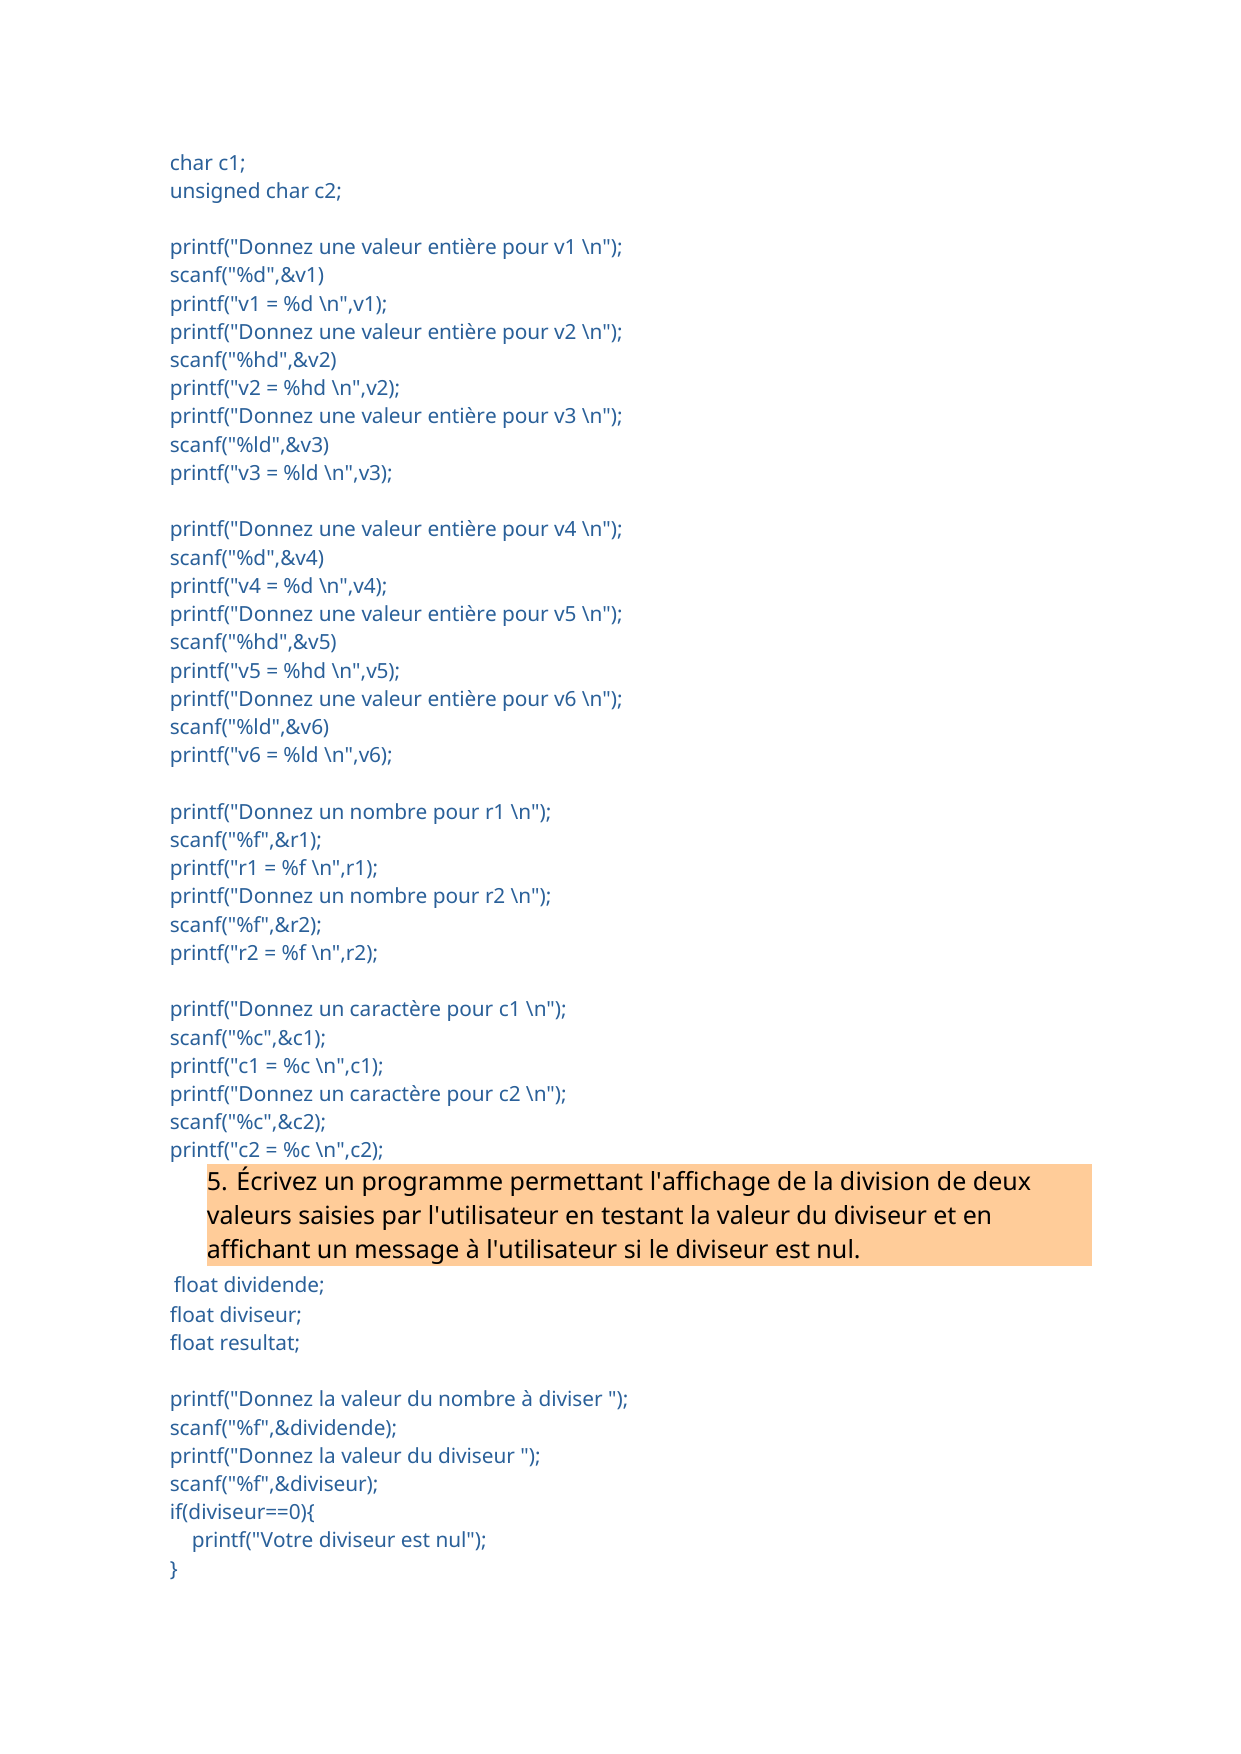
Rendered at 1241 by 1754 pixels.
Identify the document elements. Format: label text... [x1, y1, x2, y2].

text scanf("%c",&c2); [148, 1107, 1092, 1136]
text char c1; [148, 148, 1092, 176]
text printf("Donnez une valeur entière pour v5 \n"); [148, 599, 1092, 627]
text printf("Donnez une valeur entière pour v3 \n"); [148, 402, 1092, 430]
text scanf("%f",&r1); [148, 825, 1092, 853]
text unsigned char c2; [148, 176, 1092, 204]
text if(diviseur==0){ [148, 1497, 1092, 1526]
text printf("Donnez la valeur du diviseur "); [148, 1441, 1092, 1469]
text printf("r2 = %f \n",r2); [148, 938, 1092, 966]
text scanf("%f",&dividende); [148, 1413, 1092, 1441]
text printf("Donnez une valeur entière pour v2 \n"); [148, 317, 1092, 345]
text scanf("%c",&c1); [148, 1023, 1092, 1051]
text printf("v4 = %d \n",v4); [148, 571, 1092, 599]
text scanf("%ld",&v6) [148, 712, 1092, 740]
text printf("r1 = %f \n",r1); [148, 853, 1092, 882]
text float dividende; [148, 1266, 1092, 1300]
text printf("Donnez un caractère pour c1 \n"); [148, 994, 1092, 1023]
text printf("Donnez un nombre pour r2 \n"); [148, 882, 1092, 910]
text printf("v6 = %ld \n",v6); [148, 740, 1092, 769]
text printf("c1 = %c \n",c1); [148, 1051, 1092, 1079]
text scanf("%f",&r2); [148, 910, 1092, 938]
text printf("Donnez une valeur entière pour v1 \n"); [148, 232, 1092, 261]
text printf("Donnez un caractère pour c2 \n"); [148, 1079, 1092, 1107]
text scanf("%hd",&v2) [148, 345, 1092, 373]
text printf("v5 = %hd \n",v5); [148, 656, 1092, 684]
text printf("Donnez une valeur entière pour v4 \n"); [148, 514, 1092, 543]
list Écrivez un programme permettant l'affichage de la division de deux valeurs saisies par l'utilisateur en testant la valeur du diviseur et en affichant un message à l'utilisateur si le diviseur est nul. [207, 1164, 1092, 1266]
text float diviseur; [148, 1300, 1092, 1328]
text printf("Donnez un nombre pour r1 \n"); [148, 797, 1092, 825]
text scanf("%hd",&v5) [148, 627, 1092, 656]
text printf("Donnez la valeur du nombre à diviser "); [148, 1384, 1092, 1413]
text printf("c2 = %c \n",c2); [148, 1136, 1092, 1164]
text scanf("%d",&v4) [148, 543, 1092, 571]
text scanf("%d",&v1) [148, 261, 1092, 289]
text printf("v2 = %hd \n",v2); [148, 373, 1092, 402]
text printf("Donnez une valeur entière pour v6 \n"); [148, 684, 1092, 712]
text printf("v1 = %d \n",v1); [148, 289, 1092, 317]
text printf("v3 = %ld \n",v3); [148, 458, 1092, 486]
text float resultat; [148, 1328, 1092, 1356]
text printf("Votre diviseur est nul"); [148, 1526, 1092, 1554]
text scanf("%f",&diviseur); [148, 1469, 1092, 1497]
text scanf("%ld",&v3) [148, 430, 1092, 458]
text } [148, 1554, 1092, 1582]
